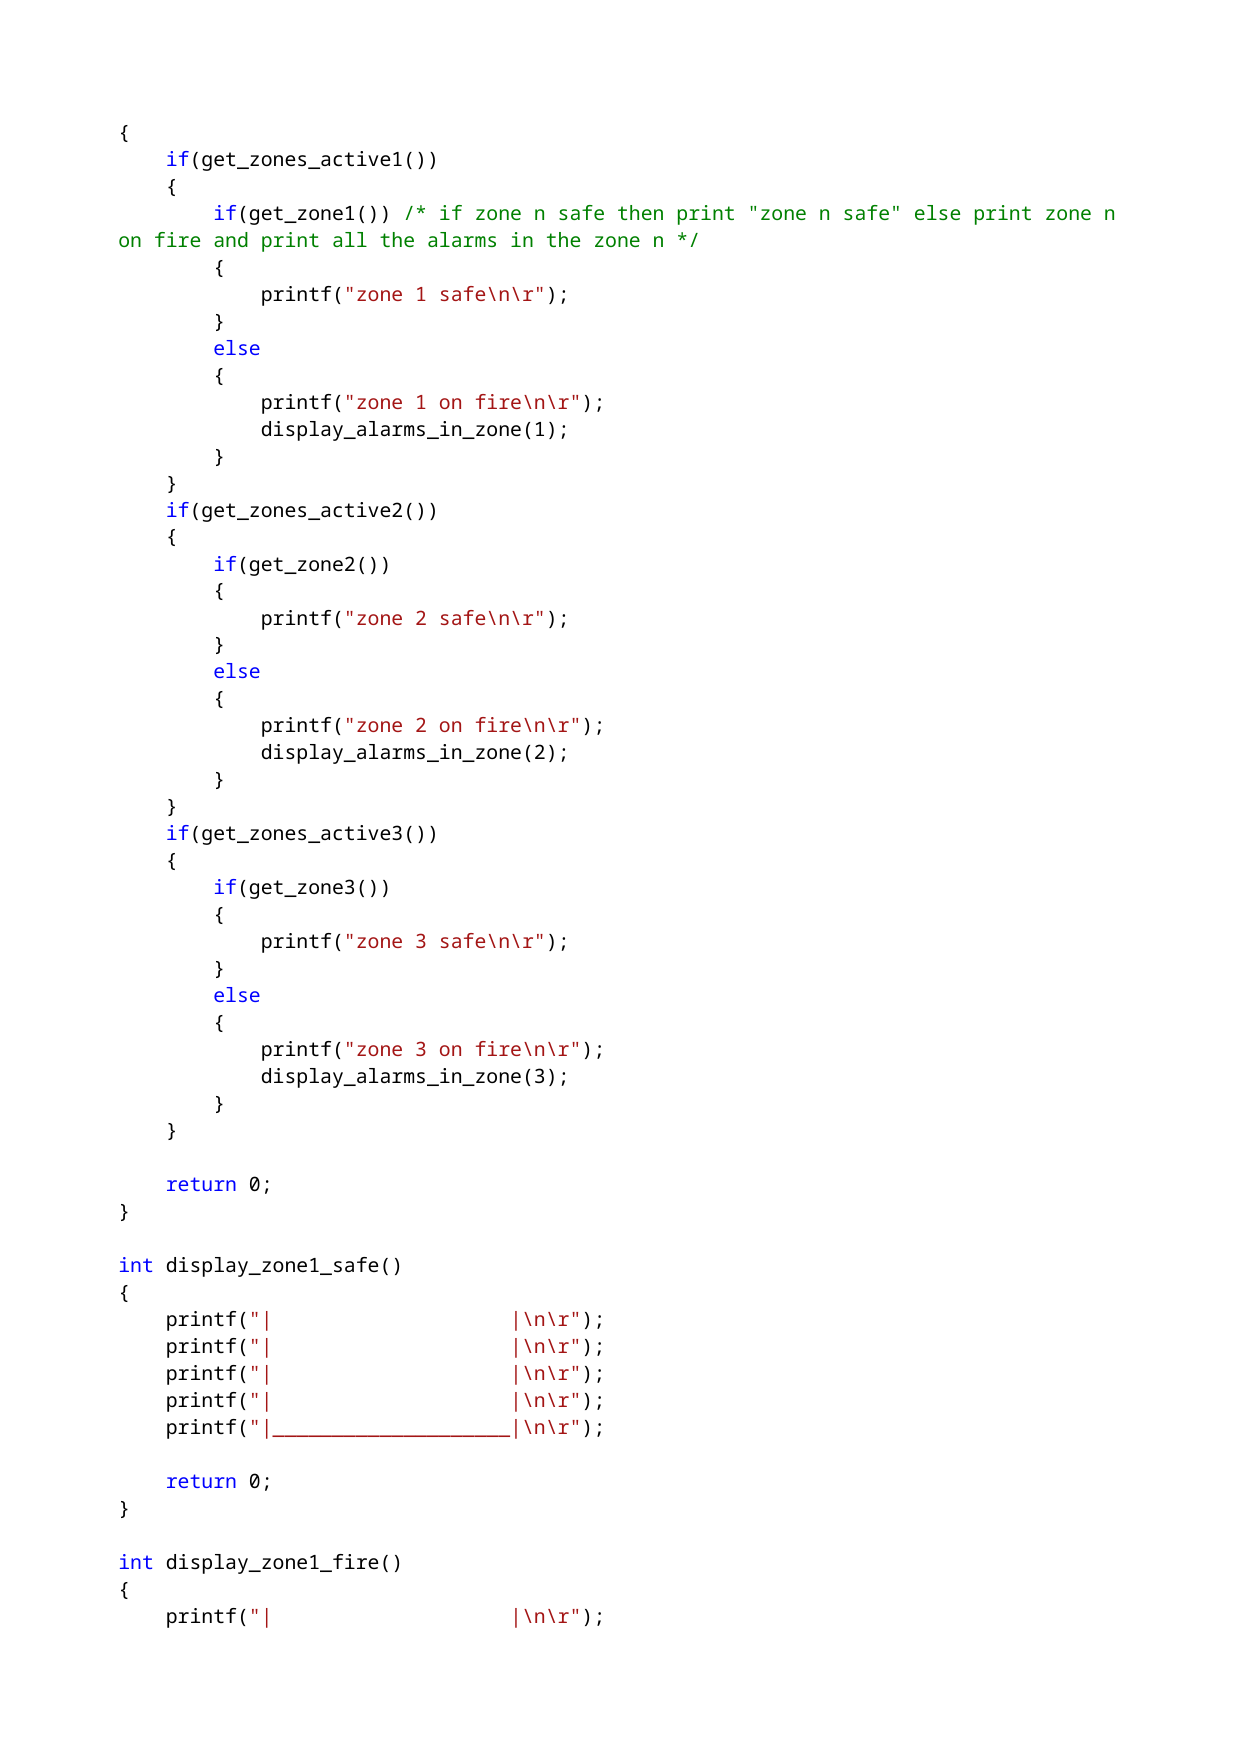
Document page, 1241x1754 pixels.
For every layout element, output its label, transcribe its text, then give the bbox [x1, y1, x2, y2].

text { [118, 118, 1122, 145]
text else [118, 334, 1122, 361]
text printf("zone 3 safe\n\r"); [118, 927, 1122, 954]
text if(get_zone2()) [118, 550, 1122, 577]
text printf("| |\n\r"); [118, 1386, 1122, 1413]
text } [118, 307, 1122, 334]
text } [118, 442, 1122, 469]
text { [118, 361, 1122, 388]
text printf("zone 1 safe\n\r"); [118, 280, 1122, 307]
text display_alarms_in_zone(2); [118, 739, 1122, 766]
text if(get_zones_active2()) [118, 496, 1122, 523]
text int display_zone1_fire() [118, 1548, 1122, 1575]
text else [118, 658, 1122, 685]
text } [118, 1494, 1122, 1521]
text printf("zone 1 on fire\n\r"); [118, 388, 1122, 415]
text { [118, 847, 1122, 873]
text { [118, 901, 1122, 927]
text if(get_zone3()) [118, 873, 1122, 901]
text printf("zone 2 safe\n\r"); [118, 604, 1122, 631]
text { [118, 1575, 1122, 1602]
text return 0; [118, 1467, 1122, 1494]
text return 0; [118, 1170, 1122, 1197]
text if(get_zones_active1()) [118, 145, 1122, 172]
text else [118, 981, 1122, 1008]
text if(get_zone1()) /* if zone n safe then print "zone n safe" else print zone n on fire and print all the alarms in the zone n */ [118, 199, 1122, 253]
text display_alarms_in_zone(3); [118, 1062, 1122, 1089]
text } [118, 1116, 1122, 1143]
text printf("|____________________|\n\r"); [118, 1413, 1122, 1440]
text } [118, 631, 1122, 658]
text printf("zone 3 on fire\n\r"); [118, 1035, 1122, 1062]
text { [118, 523, 1122, 550]
text printf("zone 2 on fire\n\r"); [118, 712, 1122, 739]
text printf("| |\n\r"); [118, 1332, 1122, 1359]
text printf("| |\n\r"); [118, 1359, 1122, 1386]
text { [118, 253, 1122, 280]
text { [118, 1278, 1122, 1305]
text } [118, 469, 1122, 496]
text { [118, 577, 1122, 604]
text { [118, 172, 1122, 199]
text printf("| |\n\r"); [118, 1305, 1122, 1332]
text printf("| |\n\r"); [118, 1602, 1122, 1629]
text } [118, 766, 1122, 793]
text } [118, 1089, 1122, 1116]
text int display_zone1_safe() [118, 1251, 1122, 1278]
text { [118, 1008, 1122, 1035]
text display_alarms_in_zone(1); [118, 415, 1122, 442]
text } [118, 954, 1122, 981]
text { [118, 685, 1122, 712]
text } [118, 793, 1122, 819]
text if(get_zones_active3()) [118, 819, 1122, 847]
text } [118, 1197, 1122, 1224]
